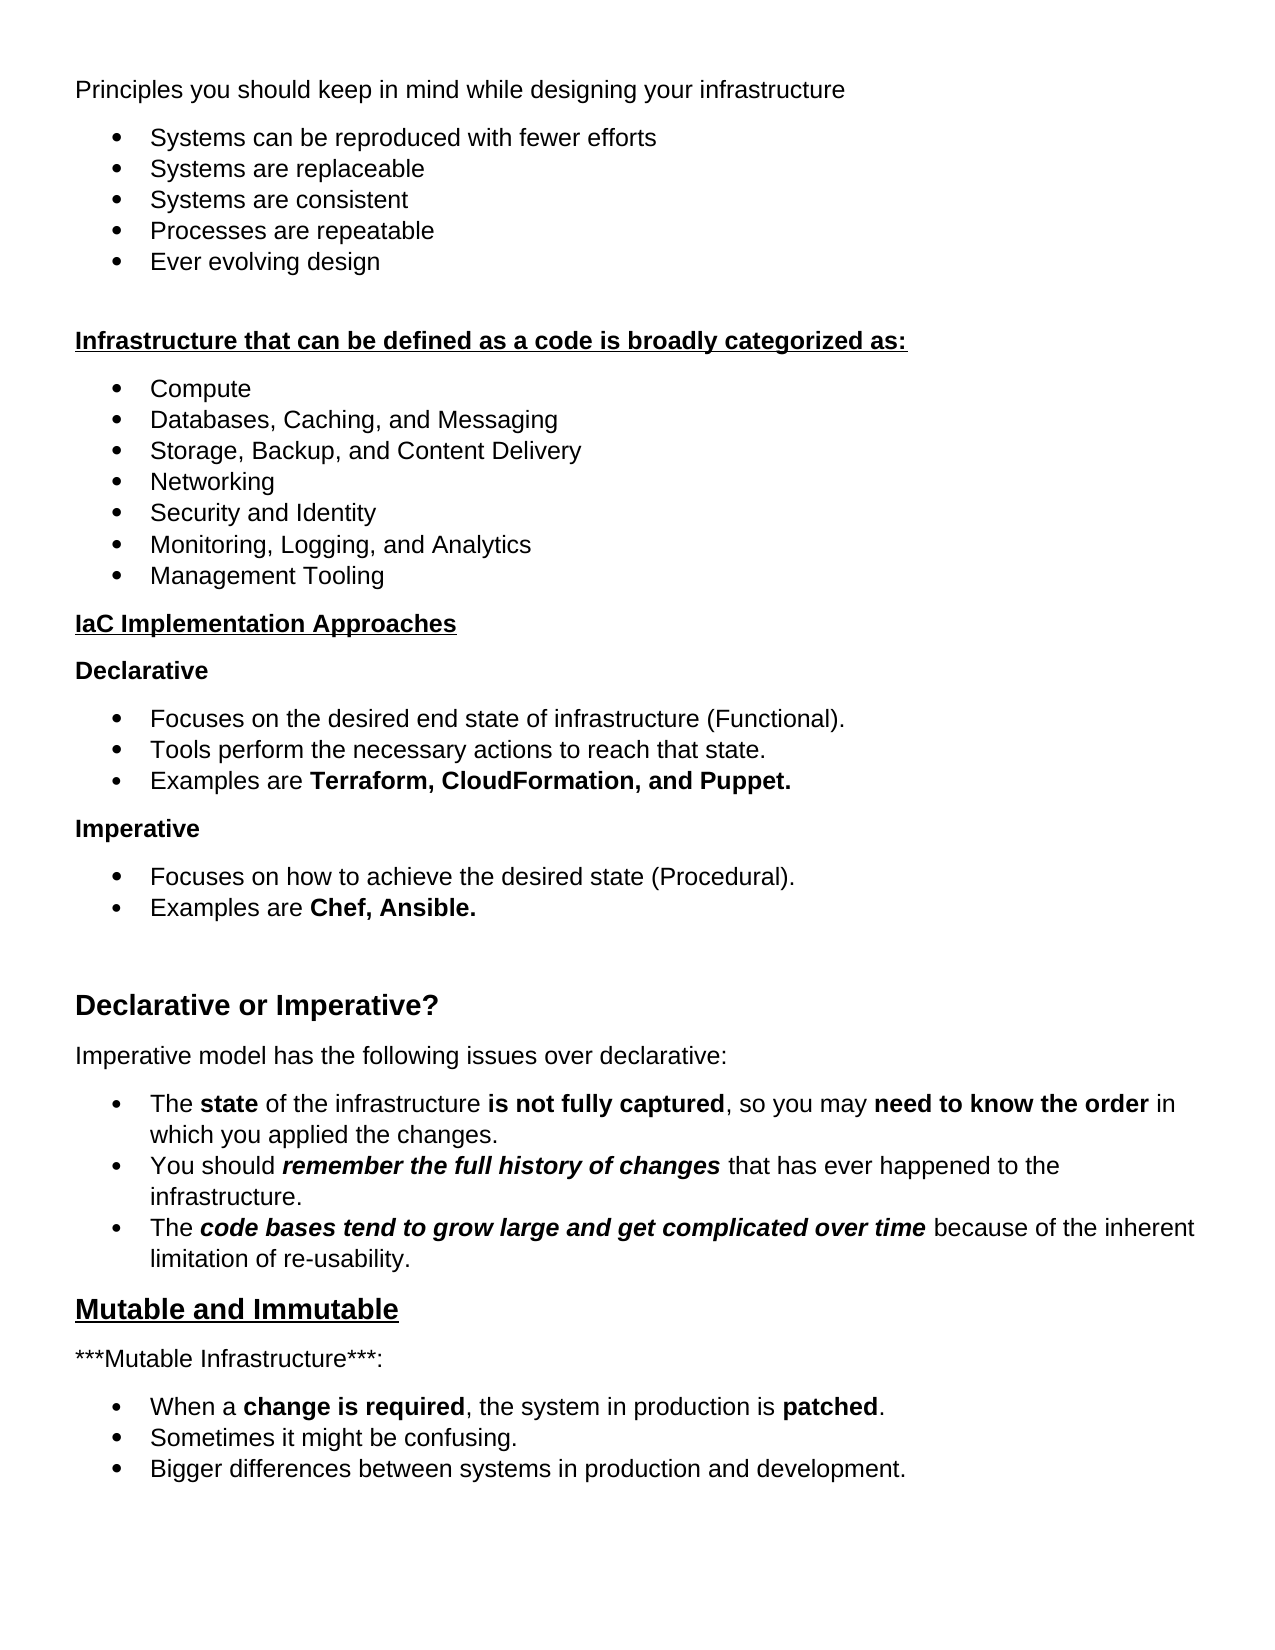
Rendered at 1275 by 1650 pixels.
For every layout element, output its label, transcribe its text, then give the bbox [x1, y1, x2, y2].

text Imperative model has the following issues over declarative: [75, 1041, 1200, 1070]
list The code bases tend to grow large and get complicated over time because of the inherent limitation of re-usability. [112, 1213, 1200, 1273]
list Examples are Terraform, CloudFormation, and Puppet. [112, 766, 1200, 795]
list Ever evolving design [112, 247, 1200, 276]
list Systems are consistent [112, 185, 1200, 214]
text Imperative [75, 814, 1200, 843]
list Storage, Backup, and Content Delivery [112, 436, 1200, 465]
list Compute [112, 374, 1200, 403]
text Declarative [75, 656, 1200, 685]
text Declarative or Imperative? [75, 988, 1200, 1022]
list Processes are repeatable [112, 216, 1200, 245]
text Principles you should keep in mind while designing your infrastructure [75, 75, 1200, 104]
list Bigger differences between systems in production and development. [112, 1454, 1200, 1483]
text Infrastructure that can be defined as a code is broadly categorized as: [75, 326, 1200, 355]
list When a change is required, the system in production is patched. [112, 1392, 1200, 1421]
text ***Mutable Infrastructure***: [75, 1344, 1200, 1373]
list Management Tooling [112, 561, 1200, 589]
list Sometimes it might be confusing. [112, 1423, 1200, 1452]
list Focuses on the desired end state of infrastructure (Functional). [112, 704, 1200, 733]
list Systems are replaceable [112, 154, 1200, 183]
list Systems can be reproduced with fewer efforts [112, 123, 1200, 152]
list Databases, Caching, and Messaging [112, 405, 1200, 434]
list You should remember the full history of changes that has ever happened to the infrastructure. [112, 1151, 1200, 1211]
list Focuses on how to achieve the desired state (Procedural). [112, 862, 1200, 891]
list The state of the infrastructure is not fully captured, so you may need to know the order in which you applied the changes. [112, 1089, 1200, 1148]
text Mutable and Immutable [75, 1292, 1200, 1325]
list Monitoring, Logging, and Analytics [112, 529, 1200, 558]
list Examples are Chef, Ansible. [112, 893, 1200, 922]
list Tools perform the necessary actions to reach that state. [112, 735, 1200, 764]
list Networking [112, 467, 1200, 496]
list Security and Identity [112, 498, 1200, 527]
text IaC Implementation Approaches [75, 608, 1200, 637]
